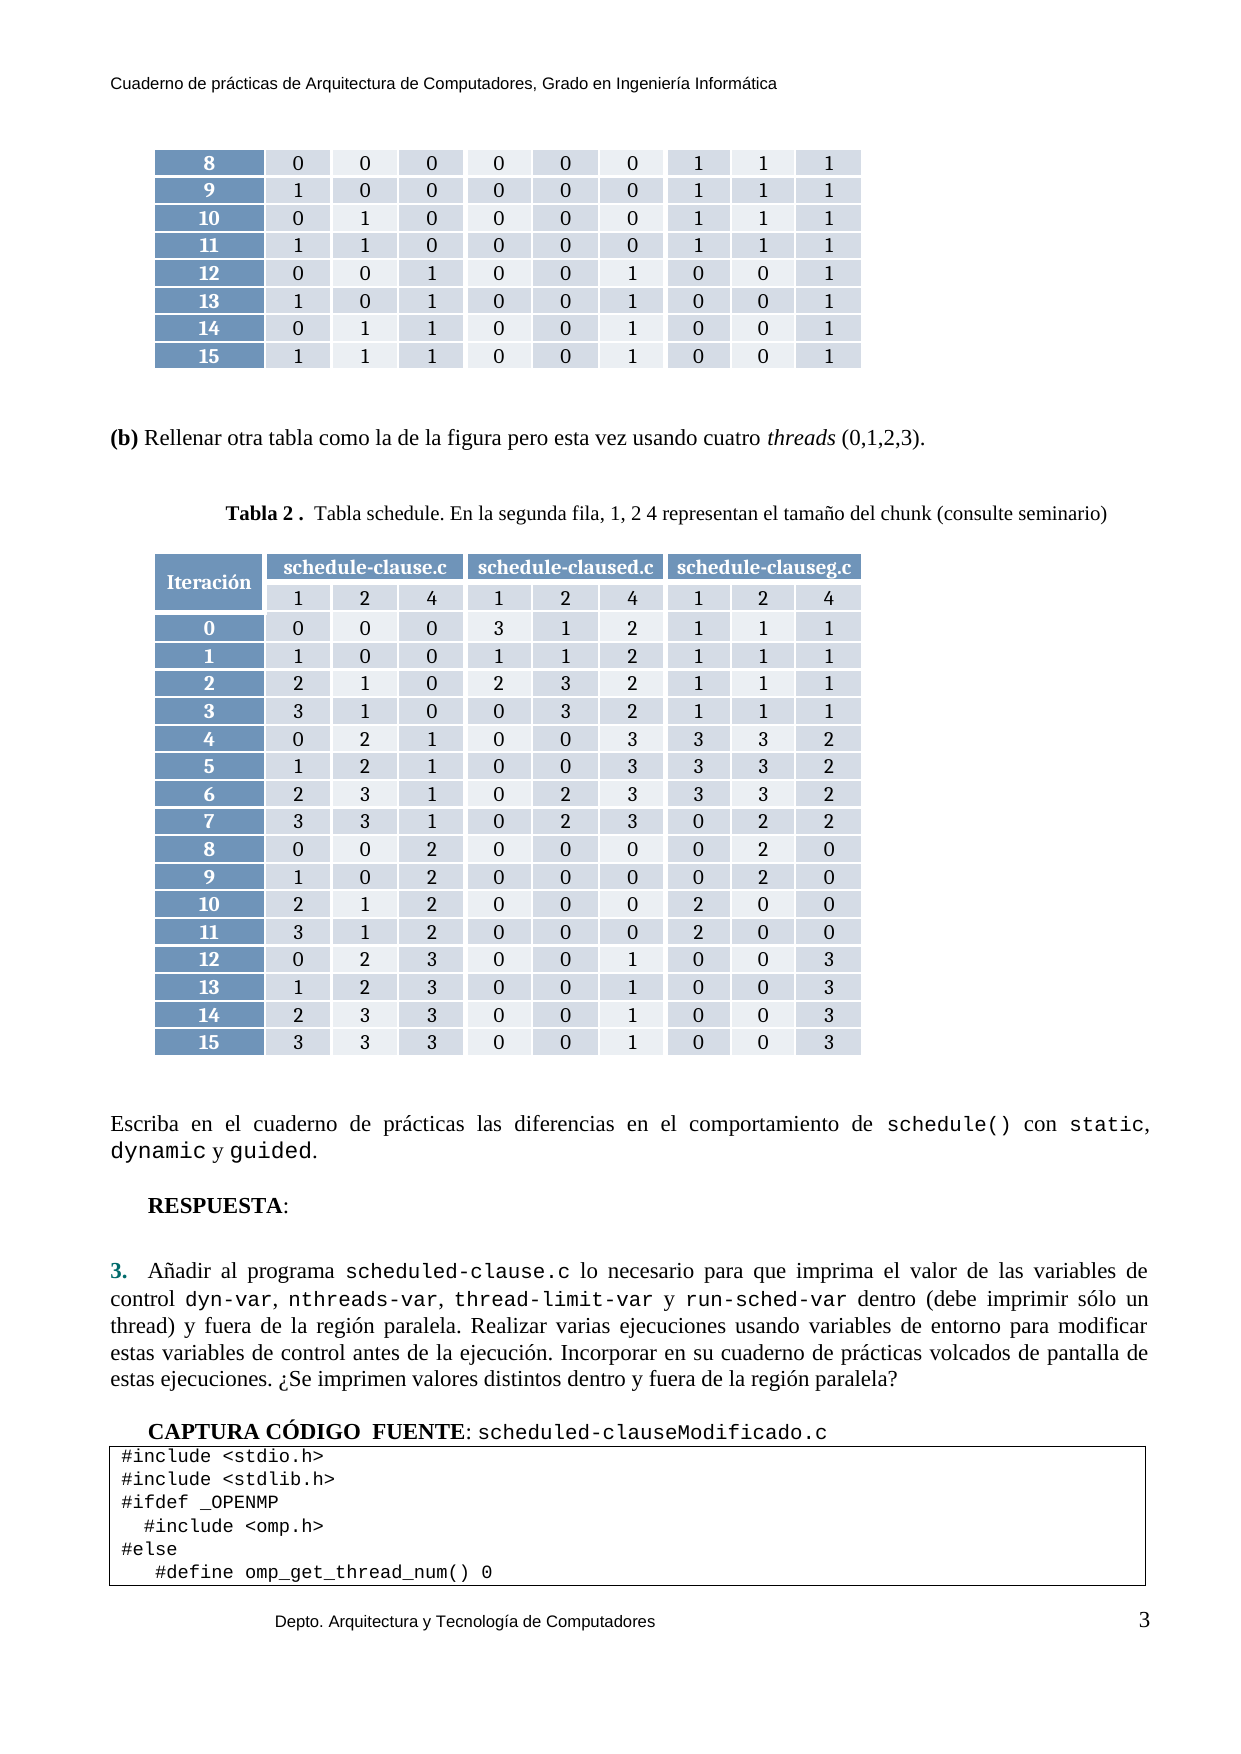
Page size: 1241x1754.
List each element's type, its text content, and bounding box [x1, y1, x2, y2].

table_cell 1 [796, 233, 861, 258]
table_cell 0 [468, 726, 531, 751]
table_cell 0 [668, 288, 730, 313]
table_cell 1 [267, 585, 330, 610]
table_cell 0 [266, 260, 330, 286]
table_cell 2 [266, 891, 330, 917]
table_cell 0 [533, 343, 598, 368]
table_cell 0 [533, 233, 598, 258]
table_cell 3 [533, 698, 598, 724]
table_cell 1 [399, 260, 463, 286]
table_cell 0 [468, 809, 531, 834]
table_cell 0 [266, 315, 330, 341]
table_cell 0 [533, 1002, 598, 1027]
table_cell 1 [668, 612, 730, 641]
table_cell 3 [333, 1029, 397, 1055]
table_cell 0 [600, 919, 663, 944]
table_cell 0 [668, 1002, 730, 1027]
table_cell 0 [732, 974, 794, 1000]
table_cell 1 [732, 698, 794, 724]
table_cell 0 [333, 150, 397, 175]
table_cell 1 [266, 753, 330, 779]
table_cell 0 [796, 836, 861, 862]
table_cell 0 [533, 1029, 598, 1055]
table_cell 0 [333, 288, 397, 313]
table_cell 0 [533, 726, 598, 751]
table_cell 2 [796, 726, 861, 751]
table_cell 0 [468, 260, 531, 286]
table_cell 1 [600, 288, 663, 313]
table_cell 1 [668, 178, 730, 203]
table_cell 0 [796, 864, 861, 889]
table_cell 1 [333, 315, 397, 341]
table_cell 3 [333, 781, 397, 806]
table_cell 3 [668, 726, 730, 751]
table_cell 2 [333, 585, 397, 610]
table_cell 0 [468, 1029, 531, 1055]
table_cell 0 [468, 836, 531, 862]
table_cell 0 [399, 233, 463, 258]
table_cell 1 [600, 260, 663, 286]
table_cell 3 [266, 1029, 330, 1055]
table_cell 1 [600, 974, 663, 1000]
table_cell 1 [266, 343, 330, 368]
table_cell 8 [155, 836, 264, 862]
table_cell 0 [468, 891, 531, 917]
table_cell 4 [600, 585, 663, 610]
table_cell 0 [600, 150, 663, 175]
table_cell 0 [668, 947, 730, 972]
table_cell 3 [600, 809, 663, 834]
table_cell 1 [600, 315, 663, 341]
table_cell 0 [732, 315, 794, 341]
table_cell 1 [333, 919, 397, 944]
table_cell 0 [533, 315, 598, 341]
table_cell 1 [533, 612, 598, 641]
table_cell 1 [266, 288, 330, 313]
table_cell 1 [732, 233, 794, 258]
table_cell 2 [266, 781, 330, 806]
table_cell 0 [468, 233, 531, 258]
table_cell 0 [468, 864, 531, 889]
text RESPUESTA: [148, 1192, 1150, 1218]
table_cell 1 [266, 974, 330, 1000]
table_cell 1 [796, 205, 861, 231]
table_cell 0 [533, 836, 598, 862]
table_cell 0 [468, 781, 531, 806]
table_cell 3 [399, 1029, 463, 1055]
table_cell 1 [600, 343, 663, 368]
table_cell 3 [668, 753, 730, 779]
table_cell 0 [468, 753, 531, 779]
table_cell 7 [155, 809, 264, 834]
table_cell 0 [266, 150, 330, 175]
table_cell 0 [468, 974, 531, 1000]
table_cell 2 [668, 919, 730, 944]
table_cell 15 [155, 343, 264, 368]
table_cell 0 [600, 233, 663, 258]
table_cell 1 [399, 809, 463, 834]
table_cell 0 [732, 947, 794, 972]
table_cell 5 [155, 753, 264, 779]
table_cell [110, 525, 1148, 552]
table_cell 3 [399, 974, 463, 1000]
table_cell 0 [668, 260, 730, 286]
table_cell 0 [155, 615, 264, 641]
table_cell 14 [155, 315, 264, 341]
table_header Iteración [155, 554, 262, 610]
table_cell 3 [796, 1029, 861, 1055]
table_cell 0 [732, 1002, 794, 1027]
table_cell 2 [732, 836, 794, 862]
table_cell 0 [600, 178, 663, 203]
table_cell 1 [333, 205, 397, 231]
table_cell 3 [796, 947, 861, 972]
table_header #include <stdio.h> #include <stdlib.h> #ifdef _OPENMP #include <omp.h> #else #define omp_get_thread_num() 0 [110, 1447, 1145, 1584]
table_cell 0 [600, 205, 663, 231]
table_cell 2 [333, 974, 397, 1000]
table_cell 0 [533, 947, 598, 972]
table_cell 2 [600, 671, 663, 696]
table_cell 0 [333, 643, 397, 668]
table_cell 2 [333, 753, 397, 779]
table_cell 1 [732, 643, 794, 668]
table_cell 1 [333, 891, 397, 917]
table_cell 2 [533, 809, 598, 834]
table_cell 0 [668, 1029, 730, 1055]
table_cell 1 [668, 233, 730, 258]
table_cell 2 [600, 643, 663, 668]
table_cell 2 [399, 919, 463, 944]
table_cell 0 [399, 178, 463, 203]
table_cell 1 [155, 643, 264, 668]
table_cell 0 [732, 343, 794, 368]
table_cell 1 [796, 698, 861, 724]
table_cell 2 [796, 809, 861, 834]
table_cell 1 [668, 643, 730, 668]
table_cell 2 [533, 585, 598, 610]
table_cell 1 [266, 233, 330, 258]
table_cell 0 [533, 974, 598, 1000]
table_cell 0 [533, 891, 598, 917]
table_cell 0 [732, 1029, 794, 1055]
table_cell 1 [399, 781, 463, 806]
table_header schedule-clauseg.c [668, 554, 861, 579]
table_cell 2 [468, 671, 531, 696]
table_cell 1 [333, 343, 397, 368]
table_cell 0 [266, 612, 330, 641]
table_cell 1 [533, 643, 598, 668]
table_cell 1 [399, 753, 463, 779]
table_cell 13 [155, 288, 264, 313]
table_cell 3 [600, 726, 663, 751]
table_cell 0 [333, 836, 397, 862]
table_header Tabla schedule. En la segunda fila, 1, 2 4 representan el tamaño del chunk (consulte seminario) [110, 476, 1148, 525]
table_cell 1 [668, 205, 730, 231]
table_cell 2 [732, 864, 794, 889]
table_cell 3 [399, 1002, 463, 1027]
table_cell 1 [796, 260, 861, 286]
table_cell 0 [796, 919, 861, 944]
table_cell 0 [668, 343, 730, 368]
table_cell 2 [399, 864, 463, 889]
table_cell 2 [333, 726, 397, 751]
table_header schedule-clause.c [267, 554, 463, 579]
table_cell 0 [468, 205, 531, 231]
table_cell 3 [600, 781, 663, 806]
table_cell 3 [732, 781, 794, 806]
table_cell 6 [155, 781, 264, 806]
table_cell 2 [266, 1002, 330, 1027]
table_cell 1 [399, 288, 463, 313]
table_cell 1 [333, 671, 397, 696]
table_cell 0 [533, 260, 598, 286]
table_cell 0 [468, 288, 531, 313]
table_cell 0 [533, 150, 598, 175]
table_cell 0 [399, 612, 463, 641]
table_cell 1 [796, 178, 861, 203]
table_cell 15 [155, 1029, 264, 1055]
table_cell 1 [796, 612, 861, 641]
table_cell 1 [468, 643, 531, 668]
table_cell 0 [533, 288, 598, 313]
table_cell 2 [266, 671, 330, 696]
table_cell 3 [266, 698, 330, 724]
table_cell 2 [600, 612, 663, 641]
table_cell 1 [668, 698, 730, 724]
table_cell 0 [533, 178, 598, 203]
table_cell 0 [533, 919, 598, 944]
table_cell 0 [399, 205, 463, 231]
table_cell 11 [155, 233, 264, 258]
table_cell 0 [533, 864, 598, 889]
table_cell 10 [155, 205, 264, 231]
table_cell 2 [155, 671, 264, 696]
table_cell 0 [668, 315, 730, 341]
table_cell 0 [333, 260, 397, 286]
table_cell 0 [266, 726, 330, 751]
table_cell 2 [600, 698, 663, 724]
table_cell 1 [732, 205, 794, 231]
table_cell 0 [468, 150, 531, 175]
table_cell 0 [468, 343, 531, 368]
table_cell 0 [668, 974, 730, 1000]
table_cell 9 [155, 864, 264, 889]
table_cell 3 [155, 698, 264, 724]
table_cell 9 [155, 178, 264, 203]
table_cell 2 [732, 585, 794, 610]
table_cell 1 [796, 671, 861, 696]
table_cell 1 [600, 1002, 663, 1027]
table_cell 0 [796, 891, 861, 917]
table_cell 0 [399, 150, 463, 175]
table_cell 2 [796, 781, 861, 806]
table_cell 3 [266, 809, 330, 834]
table_cell 2 [732, 809, 794, 834]
table_cell 3 [668, 781, 730, 806]
table_cell 1 [266, 178, 330, 203]
table_cell 1 [796, 643, 861, 668]
table_cell 3 [732, 726, 794, 751]
table_cell 1 [333, 233, 397, 258]
table_cell 3 [600, 753, 663, 779]
table_cell 3 [533, 671, 598, 696]
table_cell 4 [155, 726, 264, 751]
table_cell 3 [796, 1002, 861, 1027]
table_cell 1 [266, 864, 330, 889]
table_cell 12 [155, 260, 264, 286]
table_cell 0 [399, 671, 463, 696]
table_header schedule-claused.c [468, 554, 663, 579]
table_cell 0 [668, 809, 730, 834]
table_cell 3 [333, 1002, 397, 1027]
table_cell 0 [533, 753, 598, 779]
table_cell 0 [468, 698, 531, 724]
table_cell 1 [266, 643, 330, 668]
table_cell 1 [796, 343, 861, 368]
table_cell 0 [600, 864, 663, 889]
table_cell 1 [796, 288, 861, 313]
table_cell 2 [399, 891, 463, 917]
table_cell 1 [732, 178, 794, 203]
table_cell 0 [732, 891, 794, 917]
table_cell 3 [266, 919, 330, 944]
table_cell 3 [333, 809, 397, 834]
table_cell 1 [796, 315, 861, 341]
table_cell 0 [600, 891, 663, 917]
table_cell 0 [266, 205, 330, 231]
table_cell 2 [333, 947, 397, 972]
table_cell 0 [732, 260, 794, 286]
table_cell 0 [333, 612, 397, 641]
table_cell 1 [732, 150, 794, 175]
table_cell 4 [399, 585, 463, 610]
table_cell 11 [155, 919, 264, 944]
table_cell 14 [155, 1002, 264, 1027]
table_cell 1 [668, 671, 730, 696]
table_cell 0 [668, 864, 730, 889]
table_cell 3 [732, 753, 794, 779]
table_cell 0 [468, 1002, 531, 1027]
table_cell 0 [732, 288, 794, 313]
table_cell 2 [668, 891, 730, 917]
table_cell 0 [266, 947, 330, 972]
text CAPTURA CÓDIGO FUENTE: scheduled-clauseModificado.c [148, 1418, 1150, 1446]
table_cell 4 [796, 585, 861, 610]
table_cell 13 [155, 974, 264, 1000]
table_cell 0 [266, 836, 330, 862]
table_cell 0 [533, 205, 598, 231]
table_cell 1 [668, 150, 730, 175]
table_cell 1 [600, 1029, 663, 1055]
table_cell 1 [732, 671, 794, 696]
table_cell 0 [468, 919, 531, 944]
table_cell 1 [399, 726, 463, 751]
table_cell 1 [399, 315, 463, 341]
table_cell 0 [468, 947, 531, 972]
table_cell 12 [155, 947, 264, 972]
table_cell 2 [399, 836, 463, 862]
table_cell 0 [333, 864, 397, 889]
table_cell 2 [533, 781, 598, 806]
table_cell 0 [333, 178, 397, 203]
table_cell 1 [399, 343, 463, 368]
table_cell 2 [796, 753, 861, 779]
table_cell 3 [796, 974, 861, 1000]
table_cell 0 [668, 836, 730, 862]
table_cell 8 [155, 150, 264, 175]
table_cell 0 [732, 919, 794, 944]
table_cell 10 [155, 891, 264, 917]
table_cell 1 [732, 612, 794, 641]
table_cell 0 [399, 698, 463, 724]
table_cell 0 [468, 315, 531, 341]
table_cell 1 [796, 150, 861, 175]
table_cell 1 [468, 585, 531, 610]
text (b) Rellenar otra tabla como la de la figura pero esta vez usando cuatro threads (0,1,2,3). [110, 424, 1150, 450]
table_cell 3 [468, 612, 531, 641]
list Escriba en el cuaderno de prácticas las diferencias en el comportamiento de schedule() con static, dynamic y guided. [110, 1110, 1150, 1166]
table_cell 0 [399, 643, 463, 668]
table_cell 1 [668, 585, 730, 610]
list 3. Añadir al programa scheduled-clause.c lo necesario para que imprima el valor de las variables de control dyn-var, nthreads-var, thread-limit-var y run-sched-var dentro (debe imprimir sólo un thread) y fuera de la región paralela. Realizar varias ejecuciones usando variables de entorno para modificar estas variables de control antes de la ejecución. Incorporar en su cuaderno de prácticas volcados de pantalla de estas ejecuciones. ¿Se imprimen valores distintos dentro y fuera de la región paralela? [110, 1257, 1150, 1392]
table_cell 0 [600, 836, 663, 862]
table_cell 1 [600, 947, 663, 972]
table_cell 3 [399, 947, 463, 972]
table_cell 1 [333, 698, 397, 724]
table_cell 0 [468, 178, 531, 203]
